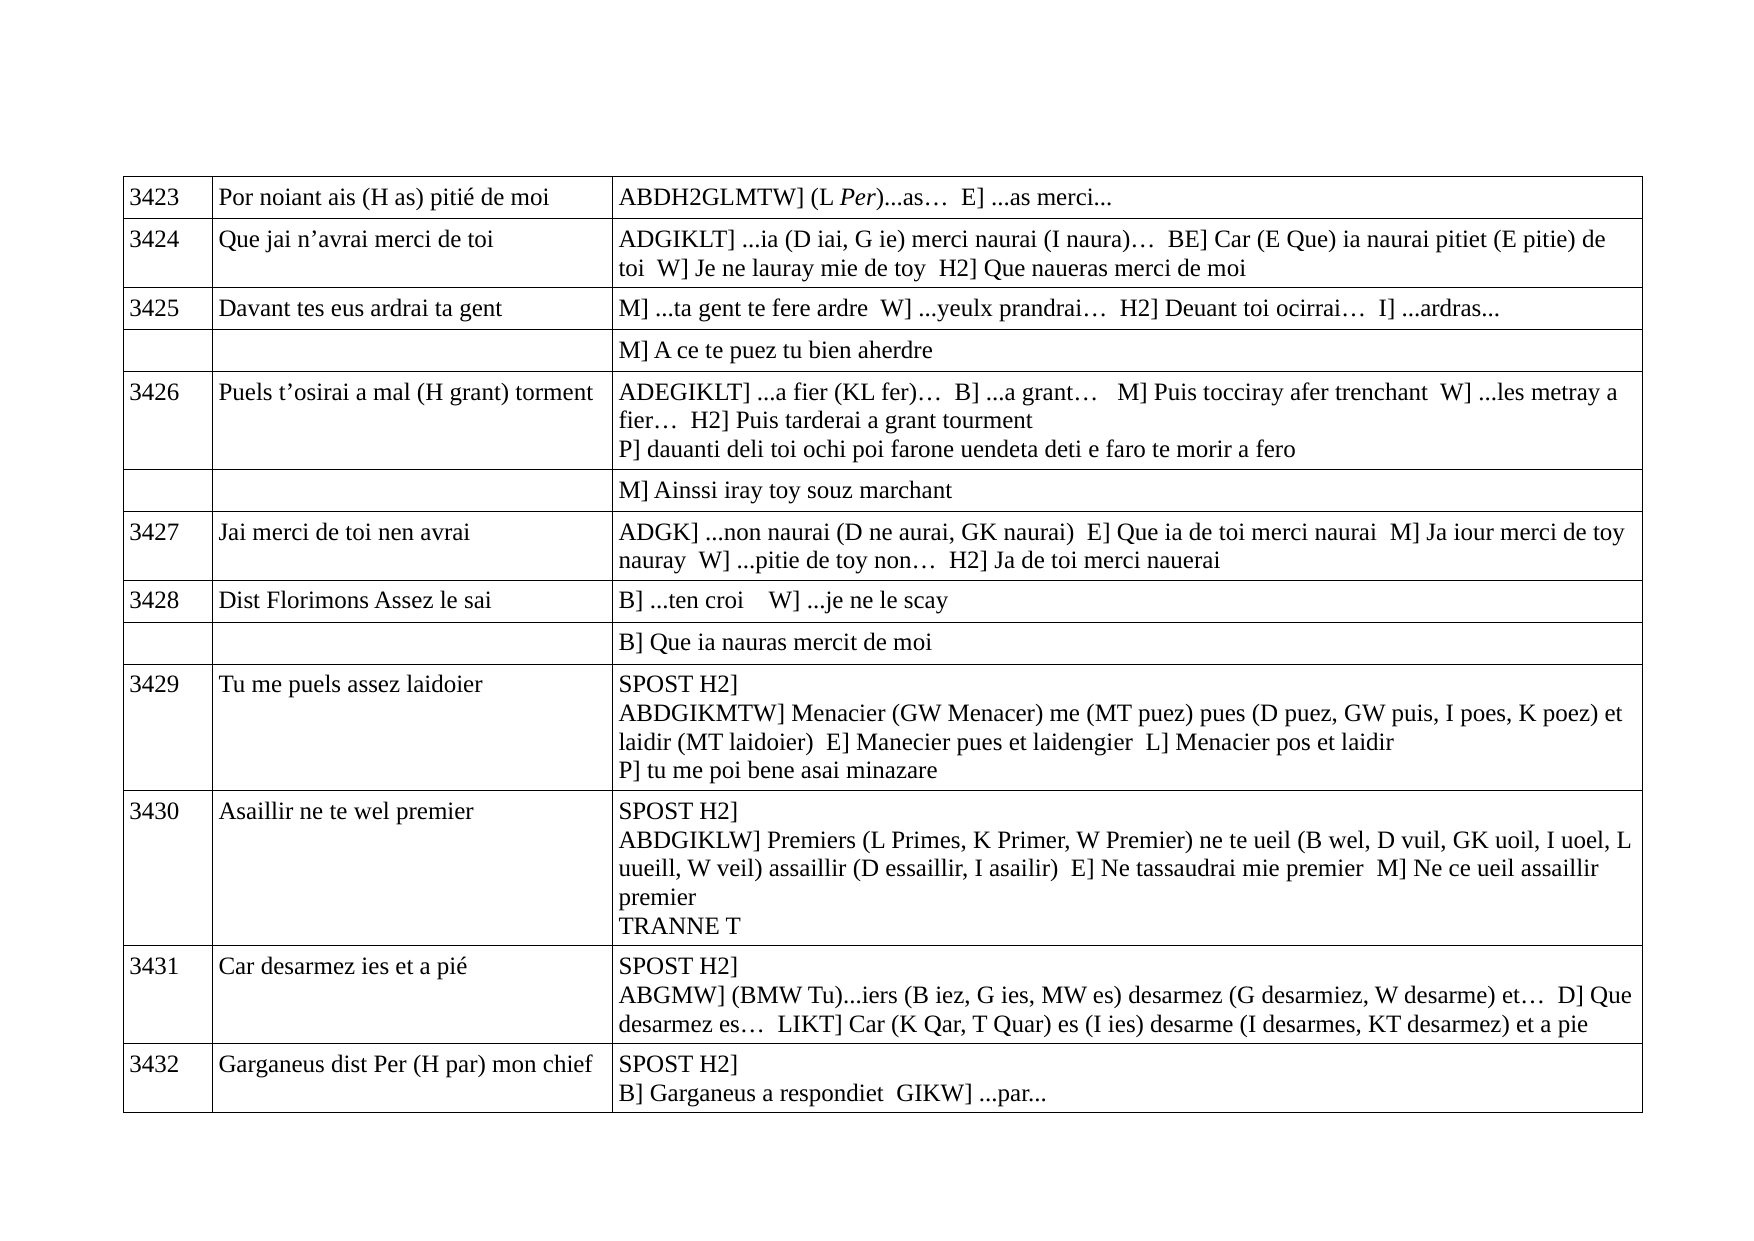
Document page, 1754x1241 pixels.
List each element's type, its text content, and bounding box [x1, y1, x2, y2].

table_cell [124, 470, 212, 511]
table_cell Que jai n’avrai merci de toi [213, 219, 612, 287]
table_cell Davant tes eus ardrai ta gent [213, 288, 612, 329]
table_cell 3428 [124, 581, 212, 622]
table_cell SPOST H2] ABGMW] (BMW Tu)...iers (B iez, G ies, MW es) desarmez (G desarmiez, W desarme) et… D] Que desarmez es… LIKT] Car (K Qar, T Quar) es (I ies) desarme (I desarmes, KT desarmez) et a pie [613, 946, 1642, 1043]
table_cell ADGIKLT] ...ia (D iai, G ie) merci naurai (I naura)… BE] Car (E Que) ia naurai pitiet (E pitie) de toi W] Je ne lauray mie de toy H2] Que naueras merci de moi [613, 219, 1642, 287]
table_cell SPOST H2] ABDGIKLW] Premiers (L Primes, K Primer, W Premier) ne te ueil (B wel, D vuil, GK uoil, I uoel, L uueill, W veil) assaillir (D essaillir, I asailir) E] Ne tassaudrai mie premier M] Ne ce ueil assaillir premier TRANNE T [613, 791, 1642, 945]
table_cell 3426 [124, 372, 212, 469]
table_cell 3424 [124, 219, 212, 287]
table_cell [124, 330, 212, 371]
table_cell 3431 [124, 946, 212, 1043]
table_cell M] ...ta gent te fere ardre W] ...yeulx prandrai… H2] Deuant toi ocirrai… I] ...ardras... [613, 288, 1642, 329]
table_cell Car desarmez ies et a pié [213, 946, 612, 1043]
table_cell Jai merci de toi nen avrai [213, 512, 612, 580]
table_cell Dist Florimons Assez le sai [213, 581, 612, 622]
table_cell Por noiant ais (H as) pitié de moi [213, 177, 612, 218]
table_cell 3427 [124, 512, 212, 580]
table_cell Asaillir ne te wel premier [213, 791, 612, 945]
table_cell [213, 330, 612, 371]
table_cell 3425 [124, 288, 212, 329]
table_cell M] Ainssi iray toy souz marchant [613, 470, 1642, 511]
table_cell 3423 [124, 177, 212, 218]
table_cell ABDH2GLMTW] (L Per)...as… E] ...as merci... [613, 177, 1642, 218]
table_cell Puels t’osirai a mal (H grant) torment [213, 372, 612, 469]
table_cell SPOST H2] B] Garganeus a respondiet GIKW] ...par... [613, 1044, 1642, 1112]
table_cell M] A ce te puez tu bien aherdre [613, 330, 1642, 371]
table_cell B] Que ia nauras mercit de moi [613, 623, 1642, 663]
table_cell Garganeus dist Per (H par) mon chief [213, 1044, 612, 1112]
table_cell 3430 [124, 791, 212, 945]
table_cell 3432 [124, 1044, 212, 1112]
table_cell Tu me puels assez laidoier [213, 665, 612, 790]
table_cell [124, 623, 212, 663]
table_cell ADGK] ...non naurai (D ne aurai, GK naurai) E] Que ia de toi merci naurai M] Ja iour merci de toy nauray W] ...pitie de toy non… H2] Ja de toi merci nauerai [613, 512, 1642, 580]
table_cell B] ...ten croi W] ...je ne le scay [613, 581, 1642, 622]
table_cell ADEGIKLT] ...a fier (KL fer)… B] ...a grant… M] Puis tocciray afer trenchant W] ...les metray a fier… H2] Puis tarderai a grant tourment P] dauanti deli toi ochi poi farone uendeta deti e faro te morir a fero [613, 372, 1642, 469]
table_cell [213, 470, 612, 511]
table_cell 3429 [124, 665, 212, 790]
table_cell [213, 623, 612, 663]
table_cell SPOST H2] ABDGIKMTW] Menacier (GW Menacer) me (MT puez) pues (D puez, GW puis, I poes, K poez) et laidir (MT laidoier) E] Manecier pues et laidengier L] Menacier pos et laidir P] tu me poi bene asai minazare [613, 665, 1642, 790]
